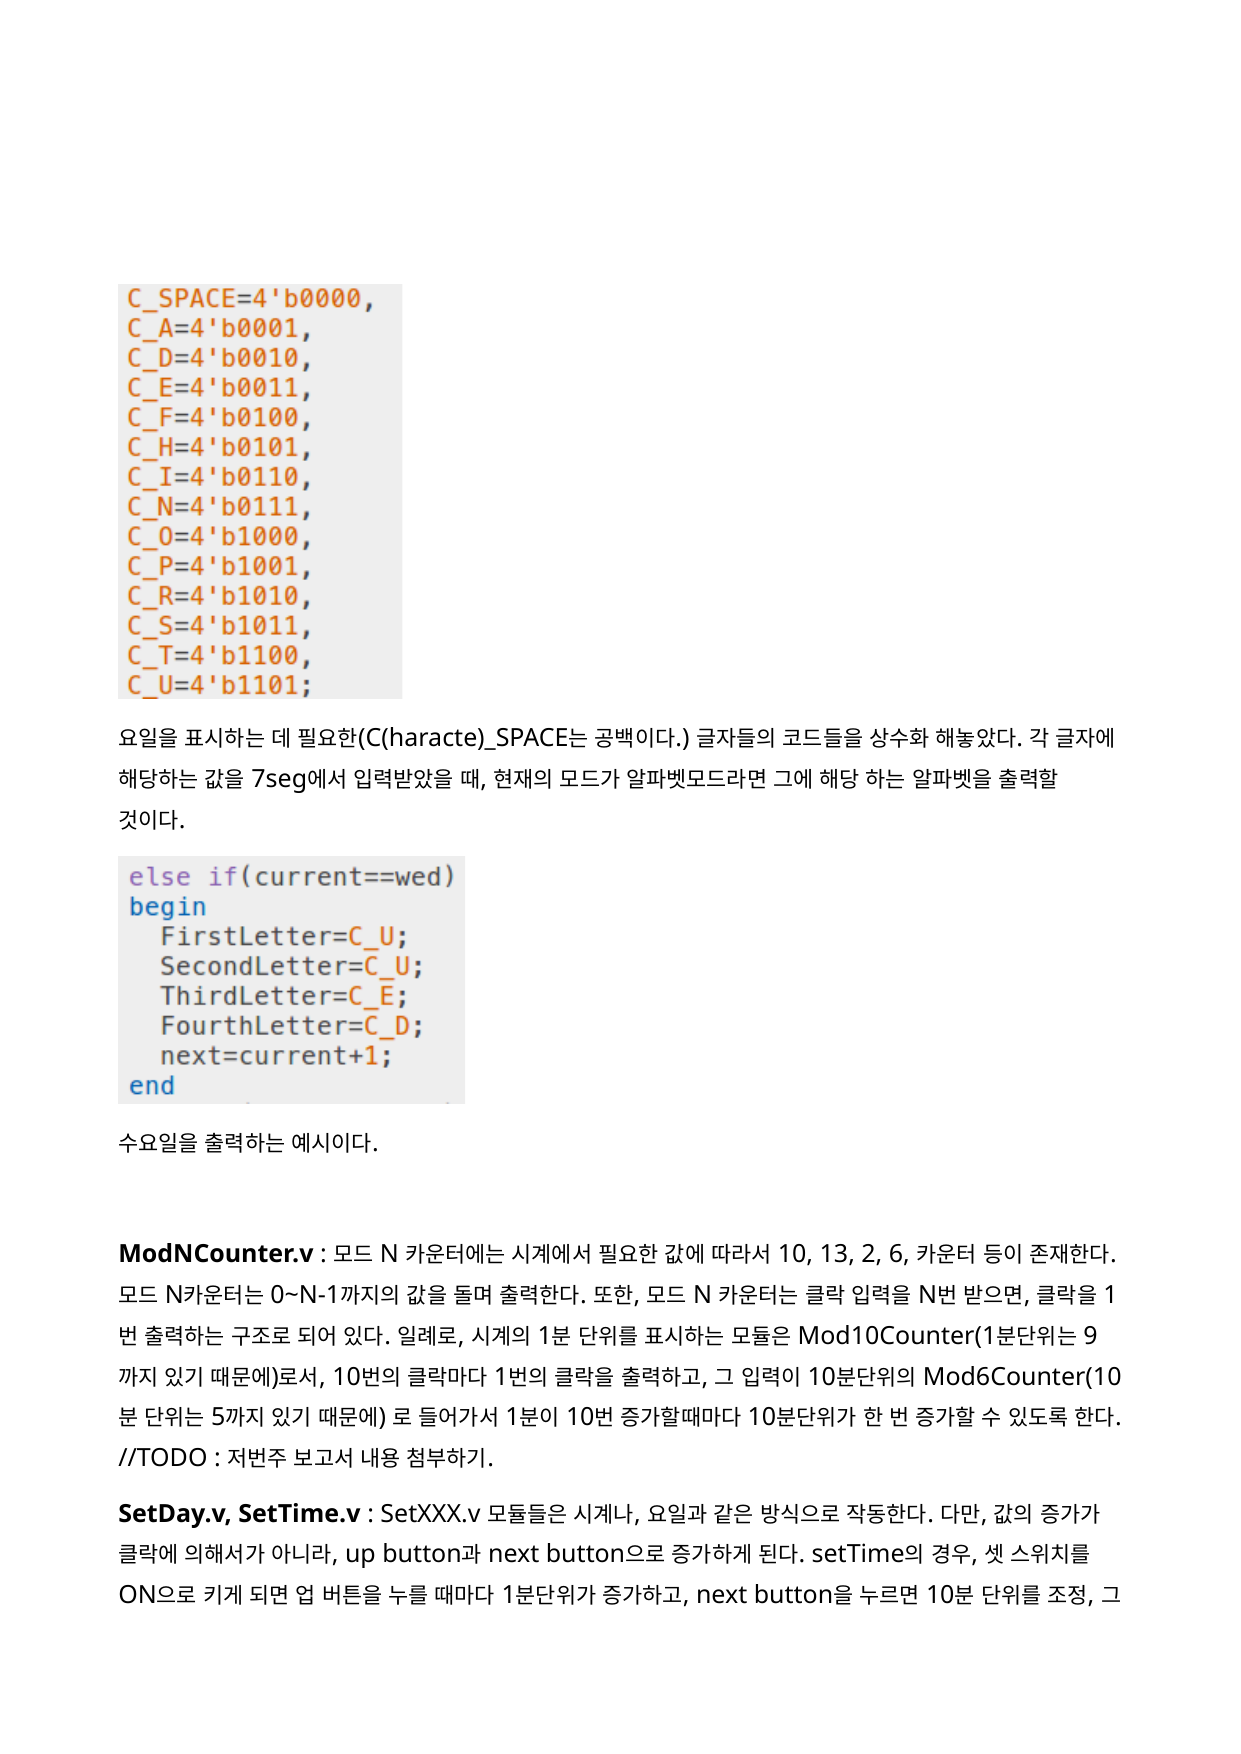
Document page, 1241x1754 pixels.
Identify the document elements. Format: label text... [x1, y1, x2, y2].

text 수요일을 출력하는 예시이다. [118, 1125, 1122, 1159]
text 요일을 표시하는 데 필요한(C(haracte)_SPACE는 공백이다.) 글자들의 코드들을 상수화 해놓았다. 각 글자에 해당하는 값을 7seg에서 입력받았을 때, 현재의 모드가 알파벳모드라면 그에 해당 하는 알파벳을 출력할 것이다. [118, 720, 1122, 835]
picture [118, 284, 403, 699]
text ModNCounter.v : 모드 N 카운터에는 시계에서 필요한 값에 따라서 10, 13, 2, 6, 카운터 등이 존재한다. 모드 N카운터는 0~N-1까지의 값을 돌며 출력한다. 또한, 모드 N 카운터는 클락 입력을 N번 받으면, 클락을 1번 출력하는 구조로 되어 있다. 일례로, 시계의 1분 단위를 표시하는 모듈은 Mod10Counter(1분단위는 9까지 있기 때문에)로서, 10번의 클락마다 1번의 클락을 출력하고, 그 입력이 10분단위의 Mod6Counter(10분 단위는 5까지 있기 때문에) 로 들어가서 1분이 10번 증가할때마다 10분단위가 한 번 증가할 수 있도록 한다. //TODO : 저번주 보고서 내용 첨부하기. [118, 1236, 1122, 1474]
text SetDay.v, SetTime.v : SetXXX.v 모듈들은 시계나, 요일과 같은 방식으로 작동한다. 다만, 값의 증가가 클락에 의해서가 아니라, up button과 next button으로 증가하게 된다. setTime의 경우, 셋 스위치를 ON으로 키게 되면 업 버튼을 누를 때마다 1분단위가 증가하고, next button을 누르면 10분 단위를 조정, 그 [118, 1495, 1122, 1611]
picture [118, 856, 465, 1104]
